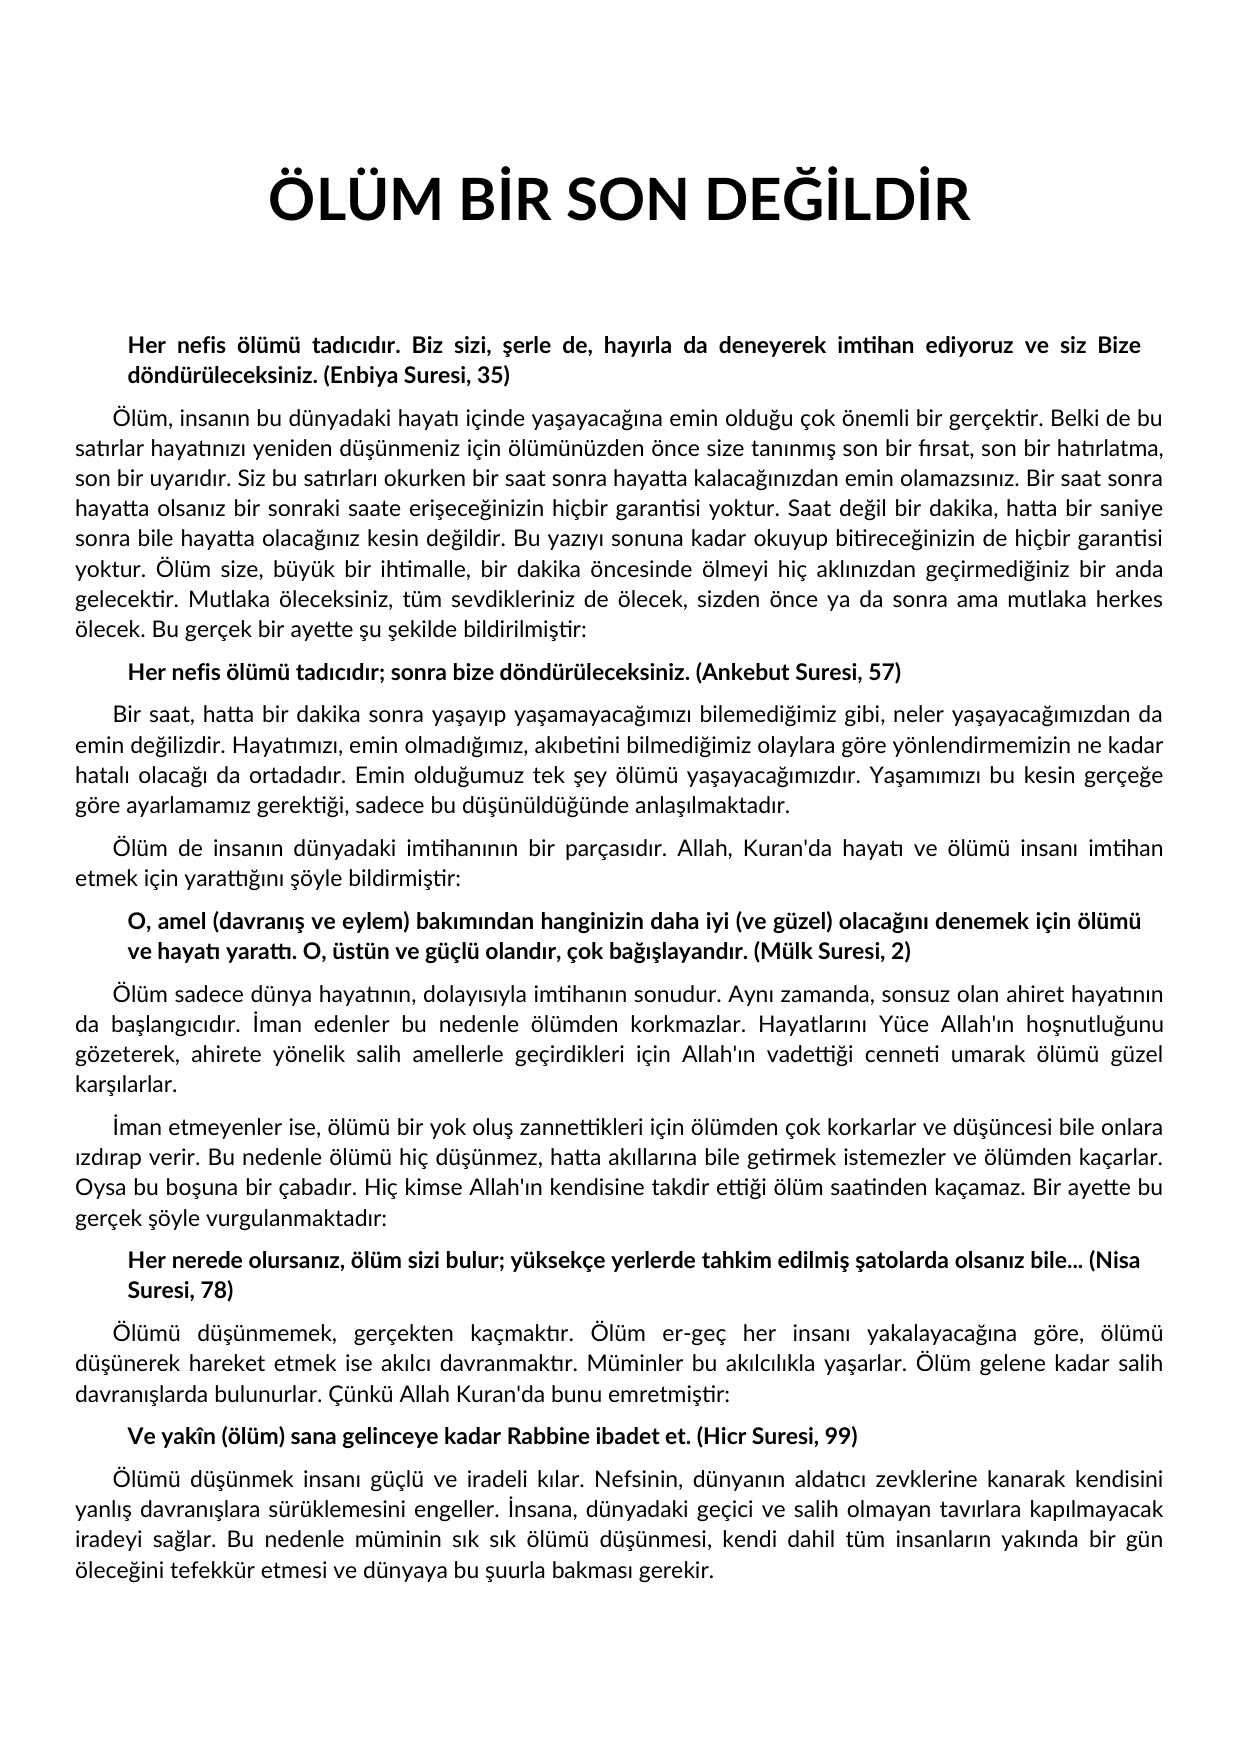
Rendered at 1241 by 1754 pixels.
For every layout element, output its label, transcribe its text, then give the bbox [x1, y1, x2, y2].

text Ölüm de insanın dünyadaki imtihanının bir parçasıdır. Allah, Kuran'da hayatı ve ölümü insanı imtihan etmek için yarattığını şöyle bildirmiştir: [75, 833, 1165, 891]
text Her nefis ölümü tadıcıdır. Biz sizi, şerle de, hayırla da deneyerek imtihan ediyoruz ve siz Bize döndürüleceksiniz. (Enbiya Suresi, 35) [127, 330, 1143, 388]
text Bir saat, hatta bir dakika sonra yaşayıp yaşamayacağımızı bilemediğimiz gibi, neler yaşayacağımızdan da emin değilizdir. Hayatımızı, emin olmadığımız, akıbetini bilmediğimiz olaylara göre yönlendirmemizin ne kadar hatalı olacağı da ortadadır. Emin olduğumuz tek şey ölümü yaşayacağımızdır. Yaşamımızı bu kesin gerçeğe göre ayarlamamız gerektiği, sadece bu düşünüldüğünde anlaşılmaktadır. [75, 700, 1165, 818]
subtitle ÖLÜM BİR SON DEĞİLDİR [75, 162, 1165, 232]
text Her nerede olursanız, ölüm sizi bulur; yüksekçe yerlerde tahkim edilmiş şatolarda olsanız bile... (Nisa Suresi, 78) [127, 1246, 1143, 1304]
text Her nefis ölümü tadıcıdır; sonra bize döndürüleceksiniz. (Ankebut Suresi, 57) [127, 657, 1143, 685]
text Ve yakîn (ölüm) sana gelinceye kadar Rabbine ibadet et. (Hicr Suresi, 99) [127, 1422, 1143, 1449]
text Ölümü düşünmek insanı güçlü ve iradeli kılar. Nefsinin, dünyanın aldatıcı zevklerine kanarak kendisini yanlış davranışlara sürüklemesini engeller. İnsana, dünyadaki geçici ve salih olmayan tavırlara kapılmayacak iradeyi sağlar. Bu nedenle müminin sık sık ölümü düşünmesi, kendi dahil tüm insanların yakında bir gün öleceğini tefekkür etmesi ve dünyaya bu şuurla bakması gerekir. [75, 1465, 1165, 1583]
text O, amel (davranış ve eylem) bakımından hanginizin daha iyi (ve güzel) olacağını denemek için ölümü ve hayatı yarattı. O, üstün ve güçlü olandır, çok bağışlayandır. (Mülk Suresi, 2) [127, 906, 1143, 964]
text Ölümü düşünmemek, gerçekten kaçmaktır. Ölüm er-geç her insanı yakalayacağına göre, ölümü düşünerek hareket etmek ise akılcı davranmaktır. Müminler bu akılcılıkla yaşarlar. Ölüm gelene kadar salih davranışlarda bulunurlar. Çünkü Allah Kuran'da bunu emretmiştir: [75, 1319, 1165, 1407]
text İman etmeyenler ise, ölümü bir yok oluş zannettikleri için ölümden çok korkarlar ve düşüncesi bile onlara ızdırap verir. Bu nedenle ölümü hiç düşünmez, hatta akıllarına bile getirmek istemezler ve ölümden kaçarlar. Oysa bu boşuna bir çabadır. Hiç kimse Allah'ın kendisine takdir ettiği ölüm saatinden kaçamaz. Bir ayette bu gerçek şöyle vurgulanmaktadır: [75, 1113, 1165, 1231]
text Ölüm, insanın bu dünyadaki hayatı içinde yaşayacağına emin olduğu çok önemli bir gerçektir. Belki de bu satırlar hayatınızı yeniden düşünmeniz için ölümünüzden önce size tanınmış son bir fırsat, son bir hatırlatma, son bir uyarıdır. Siz bu satırları okurken bir saat sonra hayatta kalacağınızdan emin olamazsınız. Bir saat sonra hayatta olsanız bir sonraki saate erişeceğinizin hiçbir garantisi yoktur. Saat değil bir dakika, hatta bir saniye sonra bile hayatta olacağınız kesin değildir. Bu yazıyı sonuna kadar okuyup bitireceğinizin de hiçbir garantisi yoktur. Ölüm size, büyük bir ihtimalle, bir dakika öncesinde ölmeyi hiç aklınızdan geçirmediğiniz bir anda gelecektir. Mutlaka öleceksiniz, tüm sevdikleriniz de ölecek, sizden önce ya da sonra ama mutlaka herkes ölecek. Bu gerçek bir ayette şu şekilde bildirilmiştir: [75, 403, 1165, 642]
text Ölüm sadece dünya hayatının, dolayısıyla imtihanın sonudur. Aynı zamanda, sonsuz olan ahiret hayatının da başlangıcıdır. İman edenler bu nedenle ölümden korkmazlar. Hayatlarını Yüce Allah'ın hoşnutluğunu gözeterek, ahirete yönelik salih amellerle geçirdikleri için Allah'ın vadettiği cenneti umarak ölümü güzel karşılarlar. [75, 979, 1165, 1097]
